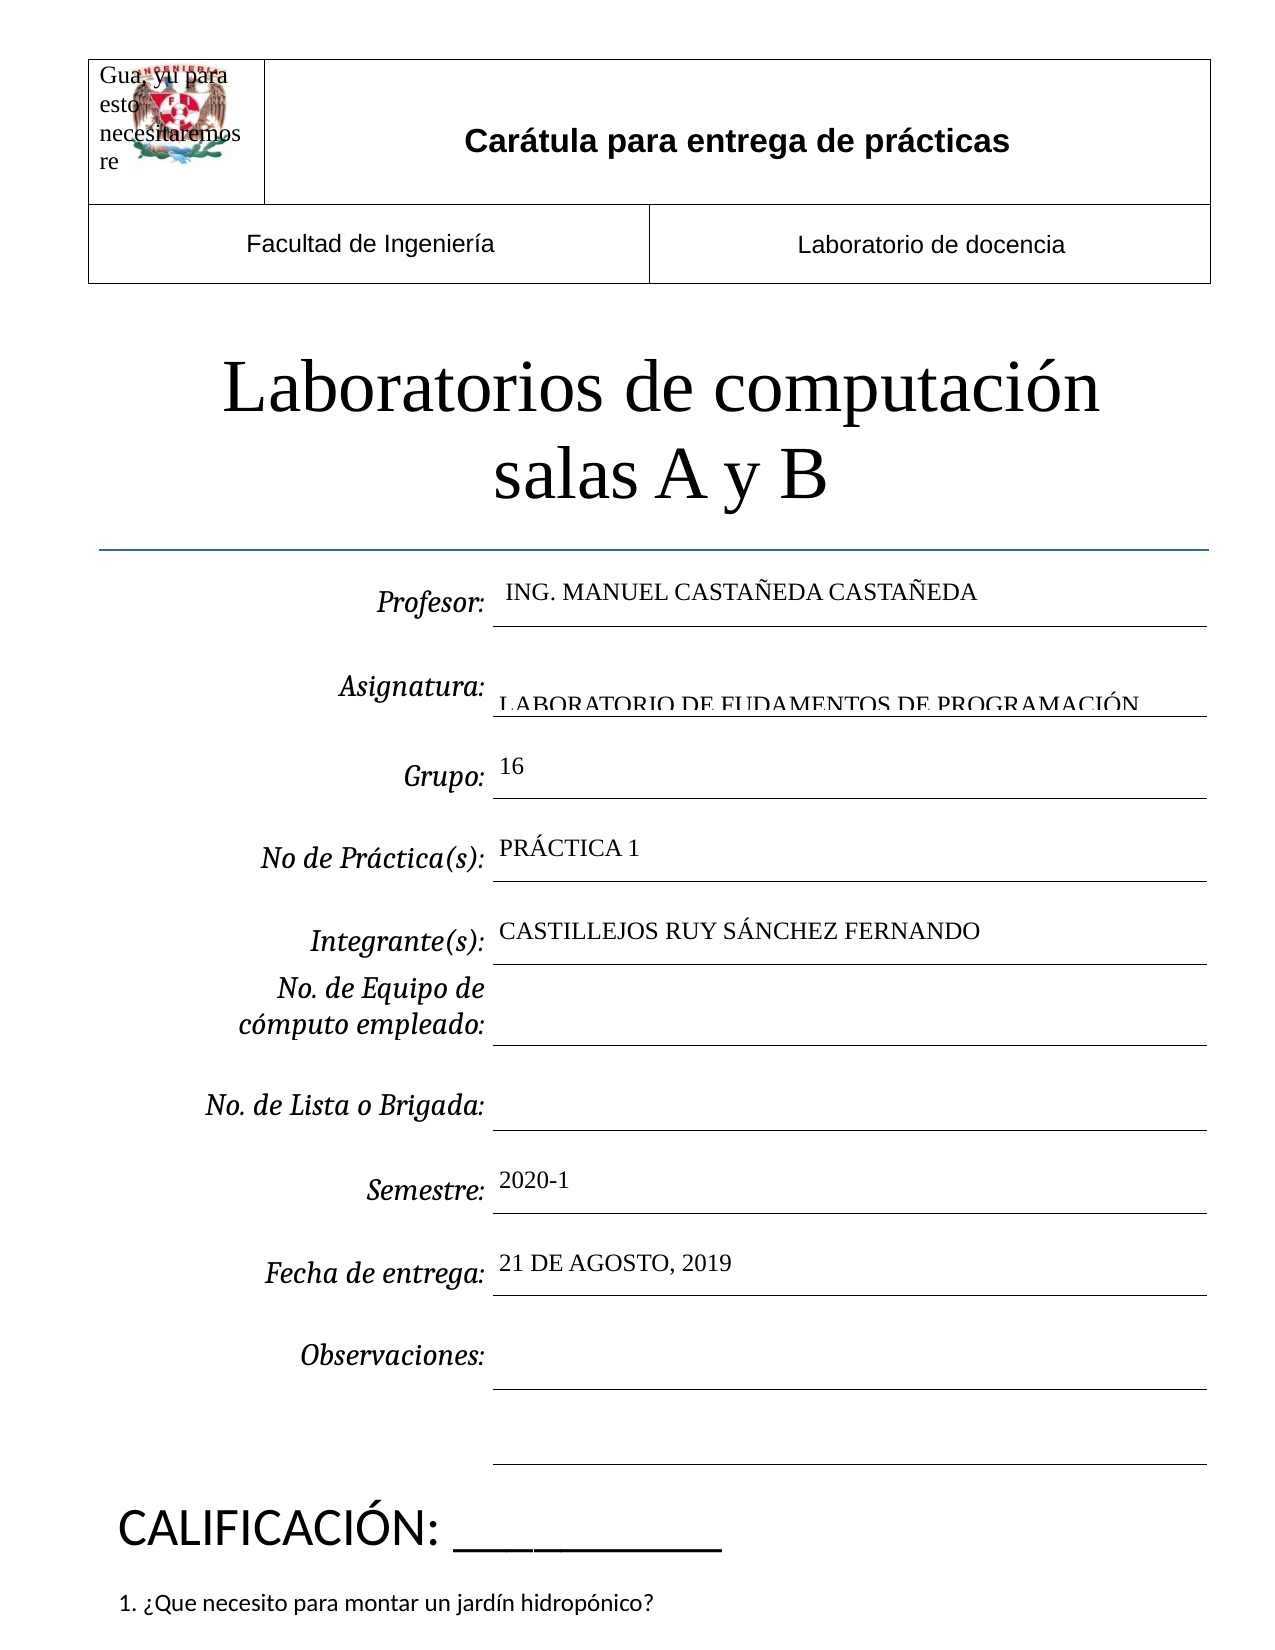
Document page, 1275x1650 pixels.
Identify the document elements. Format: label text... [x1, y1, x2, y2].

table_cell [493, 1390, 1207, 1463]
table_cell [493, 1296, 1207, 1388]
table_header Gua, yu para esto necesitaremos re [89, 60, 264, 204]
text CALIFICACIÓN: __________ [118, 1493, 1205, 1559]
table_cell Asignatura: [118, 626, 493, 716]
table_cell [493, 965, 1207, 1045]
table_cell 16 [493, 717, 1207, 798]
table_header Profesor: [118, 551, 493, 626]
table_cell 21 DE AGOSTO, 2019 [493, 1214, 1207, 1295]
text salas A y B [118, 428, 1205, 514]
table_cell Facultad de Ingeniería [89, 205, 649, 283]
table_cell Integrante(s): [118, 881, 493, 964]
table_cell PRÁCTICA 1 [493, 799, 1207, 881]
table_header [118, 543, 493, 549]
table_cell [118, 1389, 493, 1463]
table_cell LABORATORIO DE FUDAMENTOS DE PROGRAMACIÓN [493, 627, 1207, 716]
table_cell CASTILLEJOS RUY SÁNCHEZ FERNANDO [493, 882, 1207, 964]
table_cell Grupo: [118, 716, 493, 798]
table_cell Laboratorio de docencia [650, 205, 1210, 283]
table_header Carátula para entrega de prácticas [265, 60, 1210, 204]
table_cell No de Práctica(s): [118, 798, 493, 881]
table_cell [493, 1046, 1207, 1130]
table_cell No. de Lista o Brigada: [118, 1045, 493, 1130]
table_header ING. MANUEL CASTAÑEDA CASTAÑEDA [493, 551, 1207, 626]
table_header [493, 543, 1207, 549]
text 1. ¿Que necesito para montar un jardín hidropónico? [118, 1588, 1205, 1618]
table_cell No. de Equipo de cómputo empleado: [118, 964, 493, 1045]
table_cell Fecha de entrega: [118, 1213, 493, 1295]
table_cell Observaciones: [118, 1295, 493, 1388]
table_cell 2020-1 [493, 1131, 1207, 1213]
table_cell Semestre: [118, 1130, 493, 1213]
text Laboratorios de computación [118, 342, 1205, 428]
